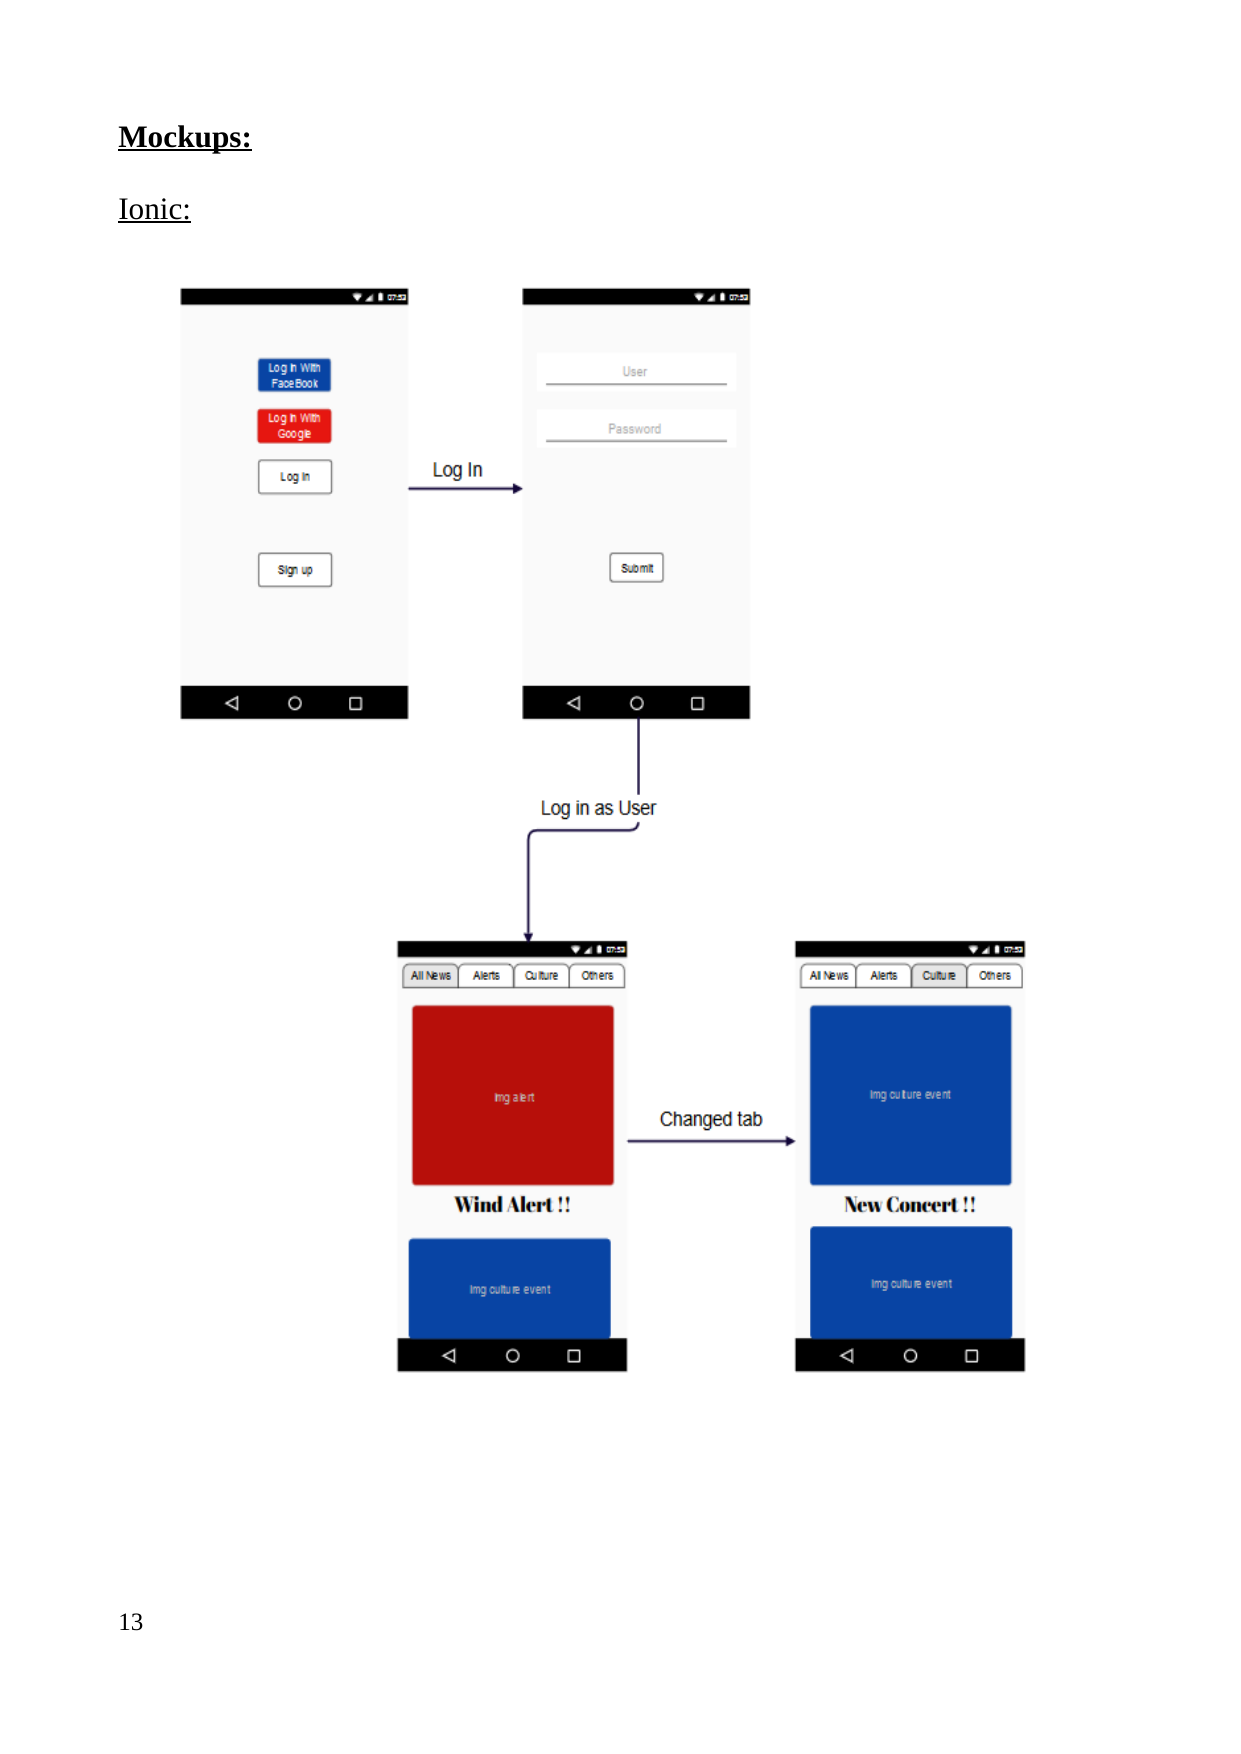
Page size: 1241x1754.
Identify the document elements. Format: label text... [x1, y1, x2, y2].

text Mockups: [118, 118, 1122, 154]
text Ionic: [118, 190, 1122, 226]
picture [150, 256, 1089, 1410]
